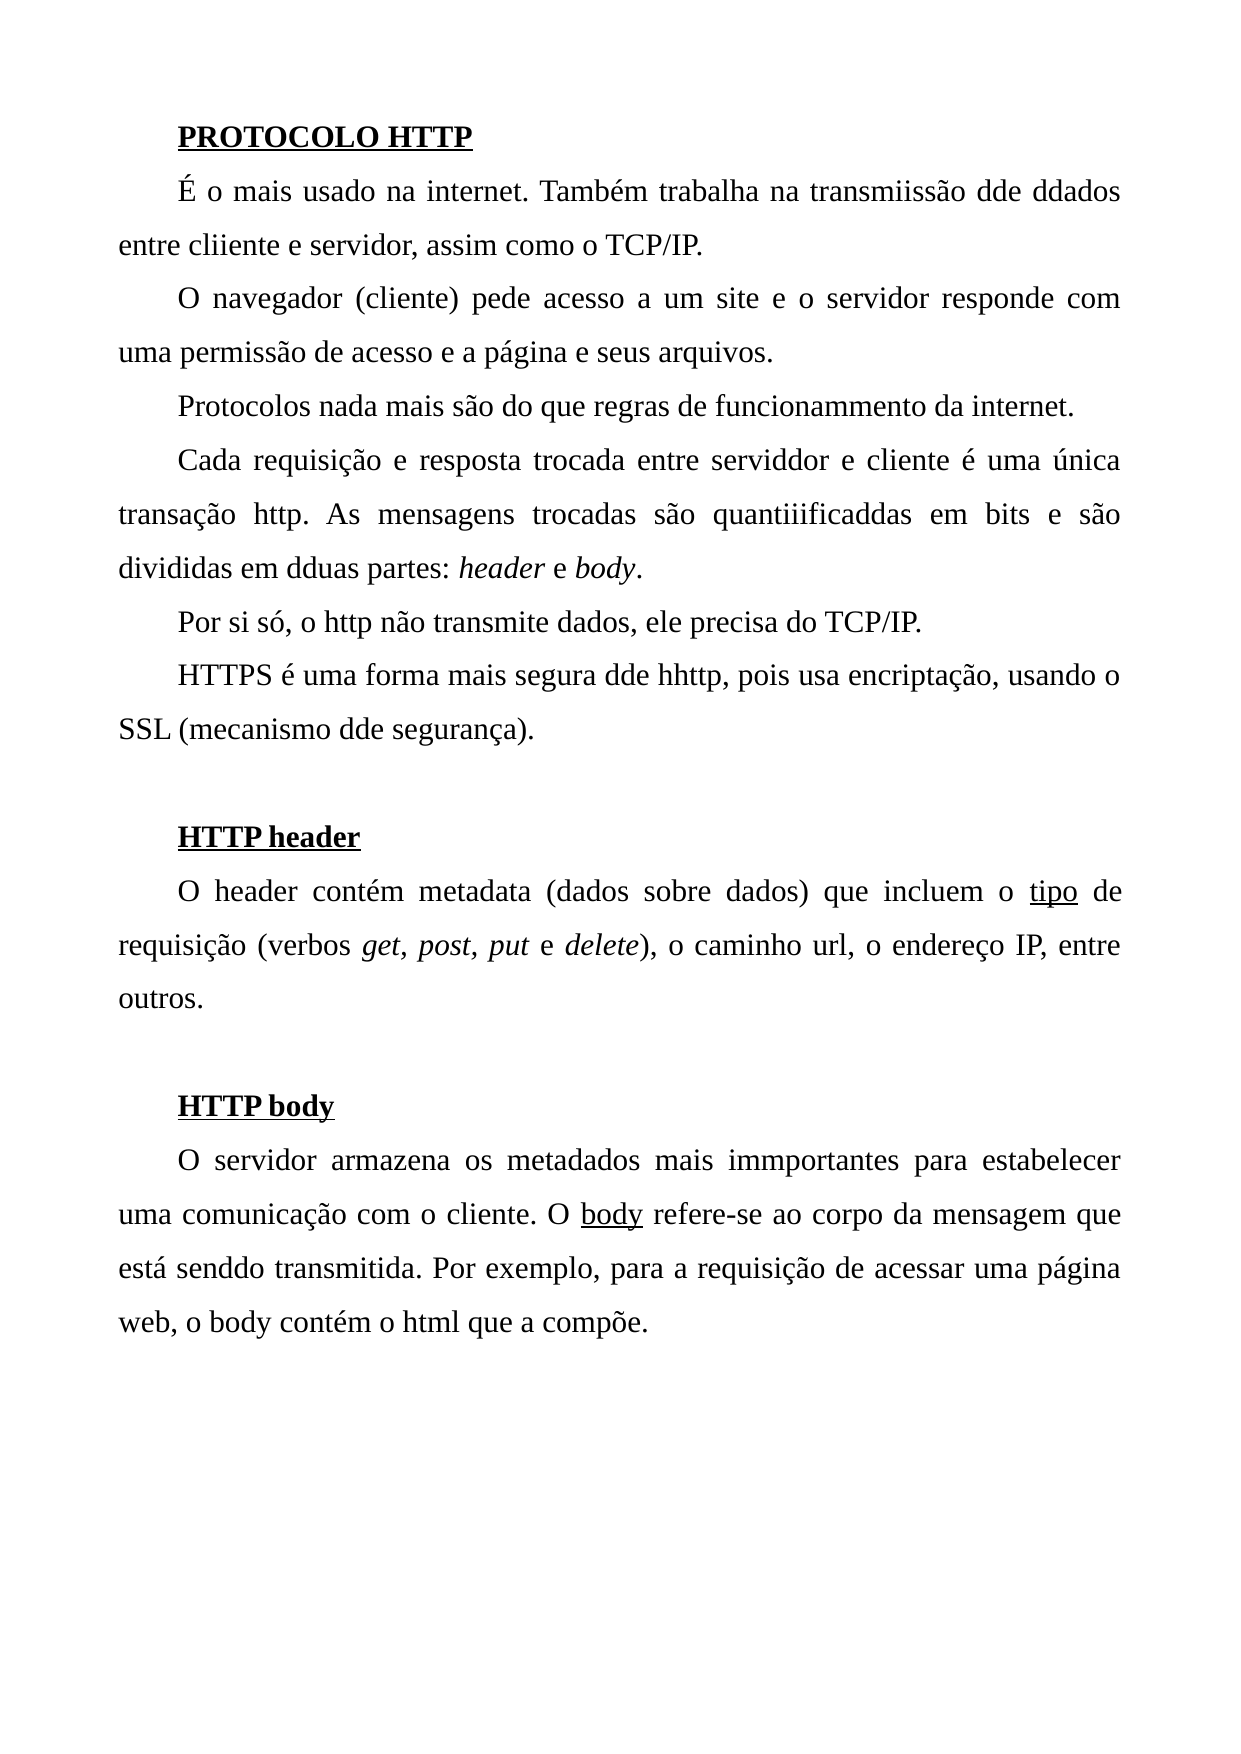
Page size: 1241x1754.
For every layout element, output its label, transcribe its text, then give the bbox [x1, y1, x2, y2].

text HTTPS é uma forma mais segura dde hhttp, pois usa encriptação, usando o SSL (mecanismo dde segurança). [118, 657, 1122, 746]
text PROTOCOLO HTTP [118, 118, 1122, 154]
text HTTP body [118, 1087, 1122, 1123]
text Protocolos nada mais são do que regras de funcionammento da internet. [118, 387, 1122, 423]
text O navegador (cliente) pede acesso a um site e o servidor responde com uma permissão de acesso e a página e seus arquivos. [118, 280, 1122, 369]
text HTTP header [118, 818, 1122, 854]
text O header contém metadata (dados sobre dados) que incluem o tipo de requisição (verbos get, post, put e delete), o caminho url, o endereço IP, entre outros. [118, 872, 1122, 1016]
text Cada requisição e resposta trocada entre serviddor e cliente é uma única transação http. As mensagens trocadas são quantiiificaddas em bits e são divididas em dduas partes: header e body. [118, 441, 1122, 585]
text Por si só, o http não transmite dados, ele precisa do TCP/IP. [118, 603, 1122, 639]
text O servidor armazena os metadados mais immportantes para estabelecer uma comunicação com o cliente. O body refere-se ao corpo da mensagem que está senddo transmitida. Por exemplo, para a requisição de acessar uma página web, o body contém o html que a compõe. [118, 1141, 1122, 1339]
text É o mais usado na internet. Também trabalha na transmiissão dde ddados entre cliiente e servidor, assim como o TCP/IP. [118, 172, 1122, 262]
